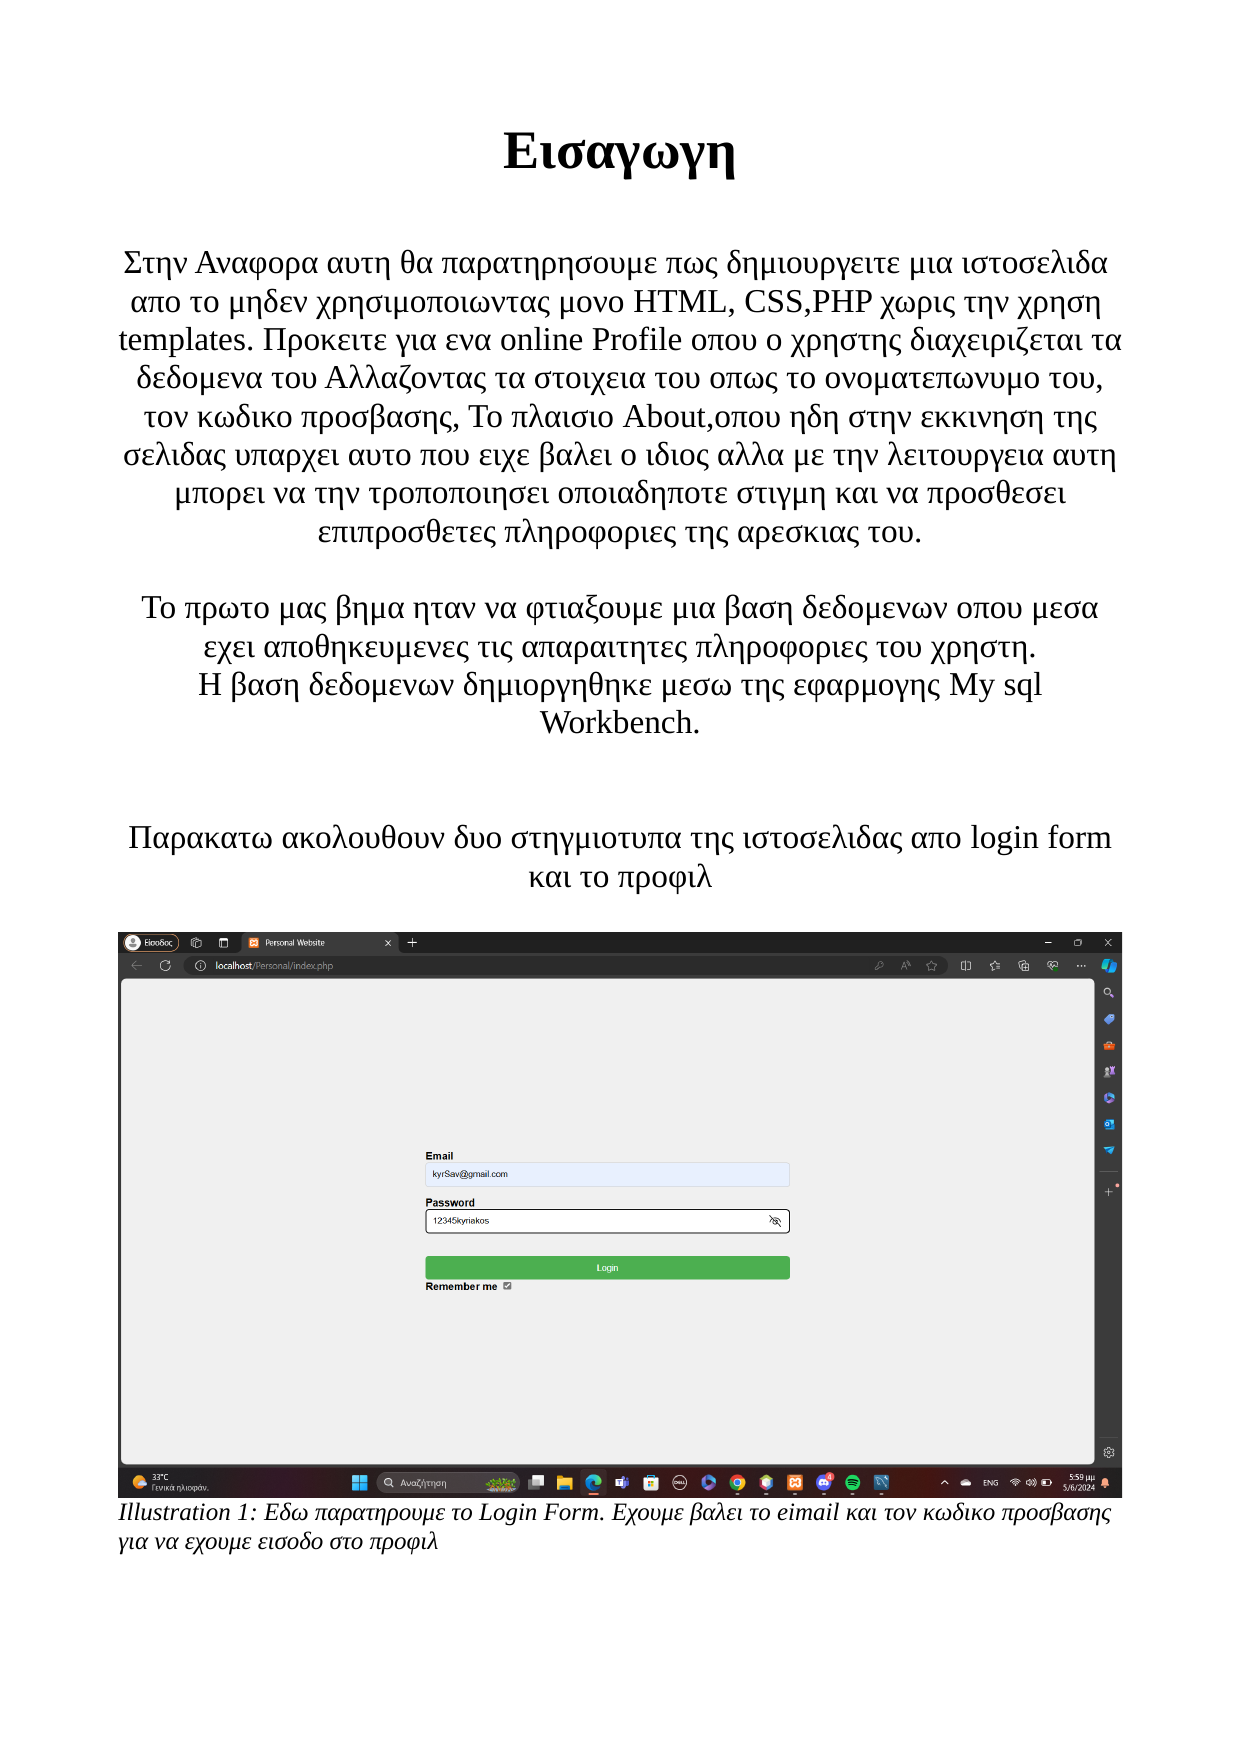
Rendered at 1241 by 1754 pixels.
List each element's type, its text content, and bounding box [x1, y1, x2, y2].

text Εισαγωγη [118, 118, 1122, 180]
text Παρακατω ακολουθουν δυο στηγμιοτυπα της ιστοσελιδας απο login form και το προφιλ [118, 818, 1122, 894]
text Στην Αναφορα αυτη θα παρατηρησουμε πως δημιουργειτε μια ιστοσελιδα [118, 243, 1122, 281]
text απο το μηδεν χρησιμοποιωντας μονο HTML, CSS,PHP χωρις την χρηση [118, 281, 1122, 319]
picture [118, 932, 1123, 1498]
text Η βαση δεδομενων δημιοργηθηκε μεσω της εφαρμογης My sql Workbench. [118, 664, 1122, 741]
text Το πρωτο μας βημα ηταν να φτιαξουμε μια βαση δεδομενων οπου μεσα εχει αποθηκευμενες τις απαραιτητες πληροφοριες του χρηστη. [118, 588, 1122, 664]
text templates. Προκειτε για ενα online Profile οπου ο χρηστης διαχειριζεται τα δεδομενα του Αλλαζοντας τα στοιχεια του οπως το ονοματεπωνυμο του, τον κωδικο προσβασης, Το πλαισιο About,οπου ηδη στην εκκινηση της σελιδας υπαρχει αυτο που ειχε βαλει ο ιδιος αλλα με την λειτουργεια αυτη μπορει να την τροποποιησει οποιαδηποτε στιγμη και να προσθεσει επιπροσθετες πληροφοριες της αρεσκιας του. [118, 319, 1122, 549]
text Illustration 1: Εδω παρατηρουμε το Login Form. Εχουμε βαλει το eimail και τον κωδικο προσβασης για να εχουμε εισοδο στο προφιλ [118, 1498, 1122, 1555]
